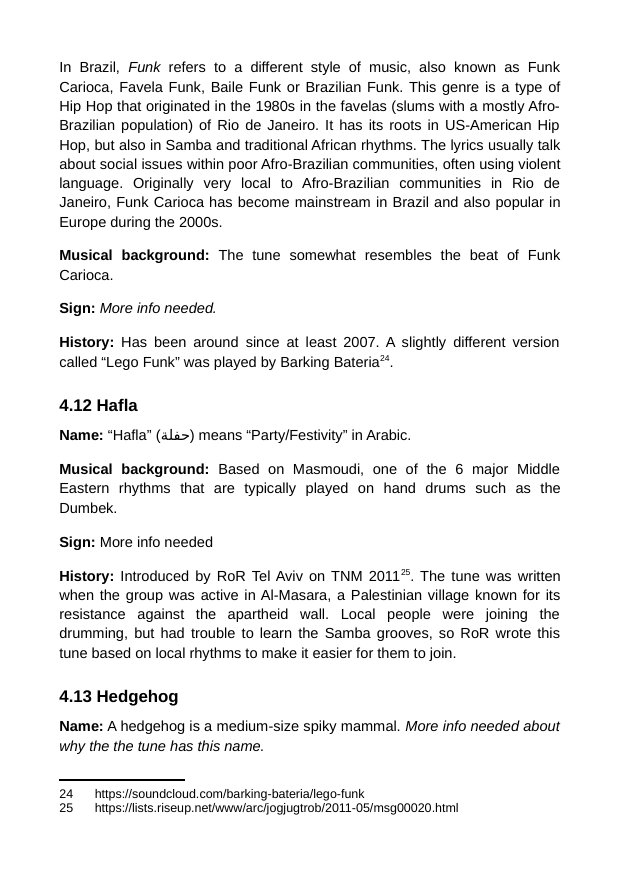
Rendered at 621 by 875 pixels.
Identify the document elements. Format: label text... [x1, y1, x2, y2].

text Sign: More info needed. [59, 300, 561, 317]
text History: Introduced by RoR Tel Aviv on TNM 2011. The tune was written when the group was active in Al-Masara, a Palestinian village known for its resistance against the apartheid wall. Local people were joining the drumming, but had trouble to learn the Samba grooves, so RoR wrote this tune based on local rhythms to make it easier for them to join. [59, 567, 561, 661]
text Musical background: Based on Masmoudi, one of the 6 major Middle Eastern rhythms that are typically played on hand drums such as the Dumbek. [59, 461, 561, 516]
text History: Has been around since at least 2007. A slightly different version called “Lego Funk” was played by Barking Bateria. [59, 334, 561, 370]
text Musical background: The tune somewhat resembles the beat of Funk Carioca. [59, 247, 561, 283]
text Sign: More info needed [59, 533, 561, 550]
text In Brazil, Funk refers to a different style of music, also known as Funk Carioca, Favela Funk, Baile Funk or Brazilian Funk. This genre is a type of Hip Hop that originated in the 1980s in the favelas (slums with a mostly Afro-Brazilian population) of Rio de Janeiro. It has its roots in US-American Hip Hop, but also in Samba and traditional African rhythms. The lyrics usually talk about social issues within poor Afro-Brazilian communities, often using violent language. Originally very local to Afro-Brazilian communities in Rio de Janeiro, Funk Carioca has become mainstream in Brazil and also popular in Europe during the 2000s. [59, 59, 561, 230]
text Name: “Hafla” (حفلة) means “Party/Festivity” in Arabic. [59, 427, 561, 444]
subtitle Hafla [59, 396, 561, 415]
text https://soundcloud.com/barking-bateria/lego-funk [59, 786, 561, 801]
subtitle Hedgehog [59, 687, 561, 706]
text Name: A hedgehog is a medium-size spiky mammal. More info needed about why the the tune has this name. [59, 718, 561, 754]
text https://lists.riseup.net/www/arc/jogjugtrob/2011-05/msg00020.html [59, 801, 561, 815]
